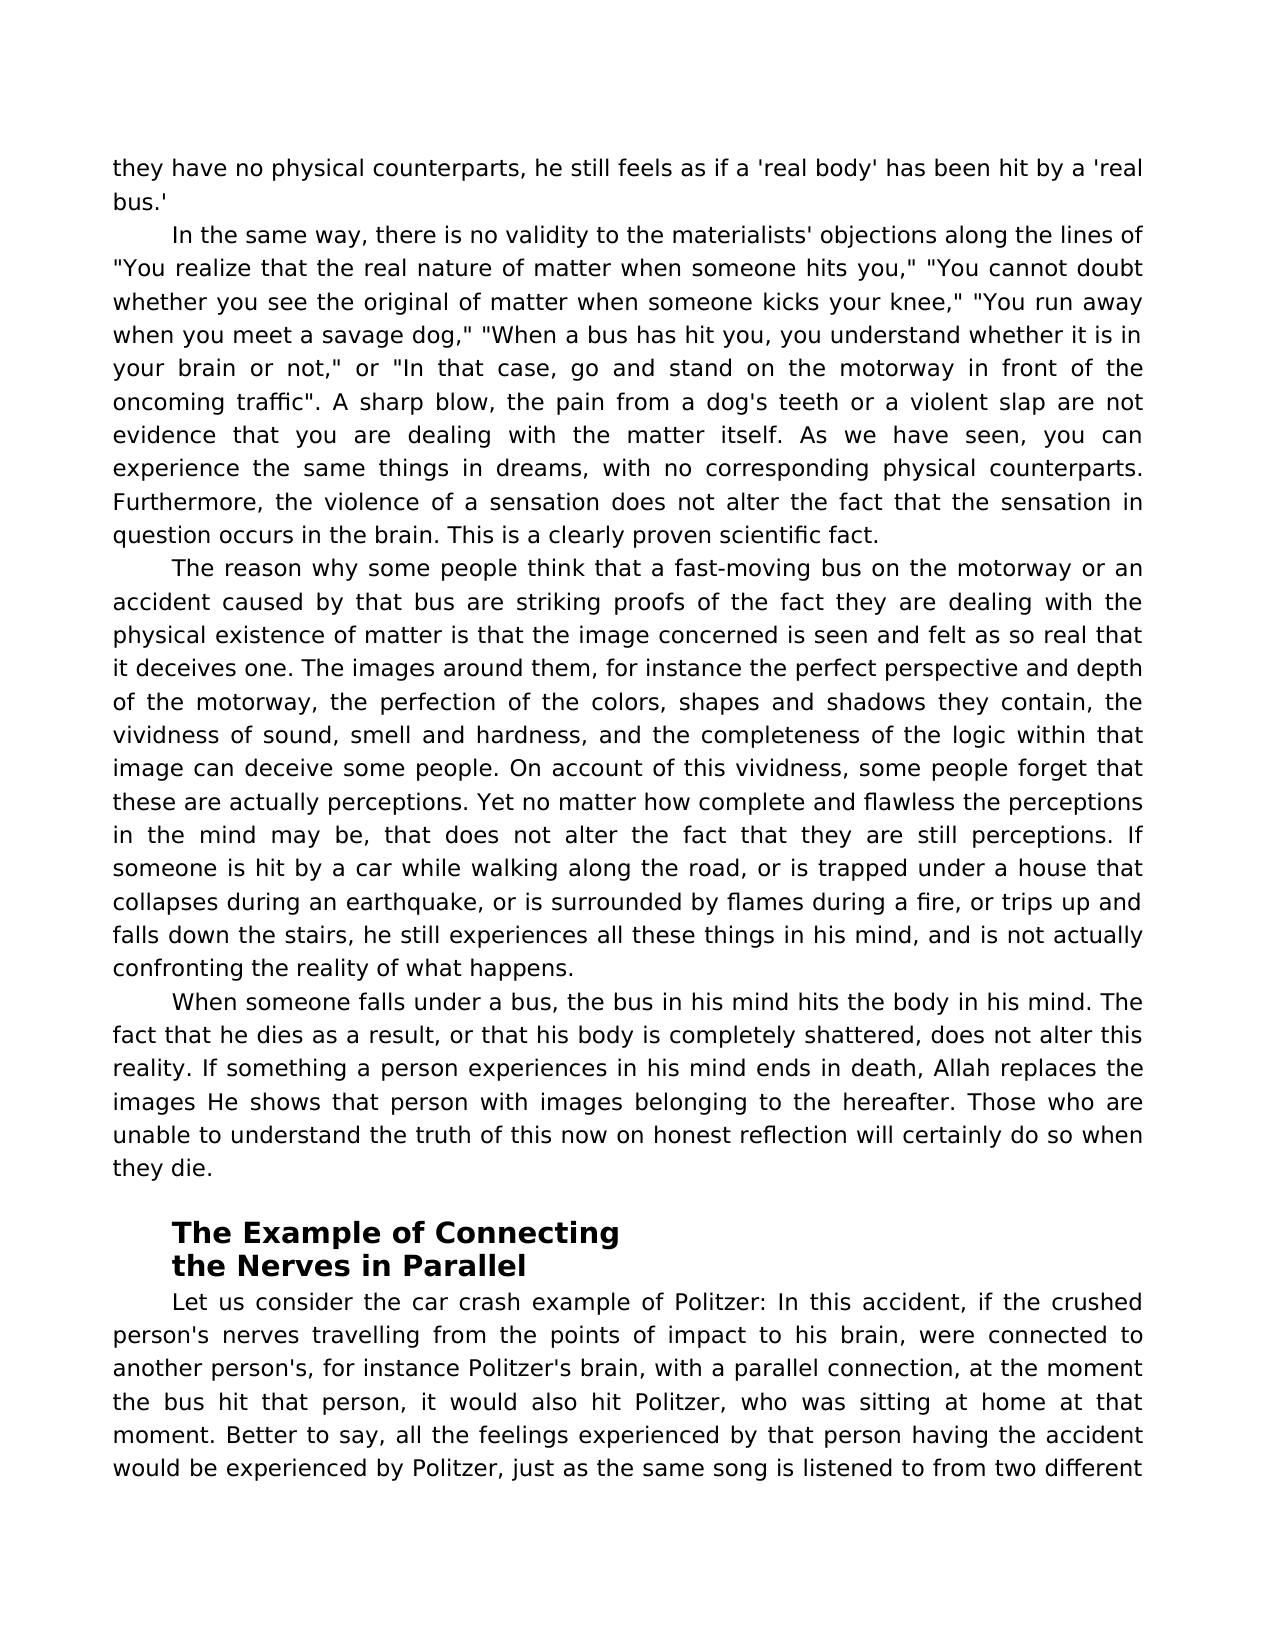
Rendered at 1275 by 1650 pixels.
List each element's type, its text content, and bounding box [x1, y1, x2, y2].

text The reason why some people think that a fast-moving bus on the motorway or an accident caused by that bus are striking proofs of the fact they are dealing with the physical existence of matter is that the image concerned is seen and felt as so real that it deceives one. The images around them, for instance the perfect perspective and depth of the motorway, the perfection of the colors, shapes and shadows they contain, the vividness of sound, smell and hardness, and the completeness of the logic within that image can deceive some people. On account of this vividness, some people forget that these are actually perceptions. Yet no matter how complete and flawless the perceptions in the mind may be, that does not alter the fact that they are still perceptions. If someone is hit by a car while walking along the road, or is trapped under a house that collapses during an earthquake, or is surrounded by flames during a fire, or trips up and falls down the stairs, he still experiences all these things in his mind, and is not actually confronting the reality of what happens. [112, 550, 1145, 983]
text they have no physical counterparts, he still feels as if a 'real body' has been hit by a 'real bus.' [112, 150, 1145, 217]
text When someone falls under a bus, the bus in his mind hits the body in his mind. The fact that he dies as a result, or that his body is completely shattered, does not alter this reality. If something a person experiences in his mind ends in death, Allah replaces the images He shows that person with images belonging to the hereafter. Those who are unable to understand the truth of this now on honest reflection will certainly do so when they die. [112, 983, 1145, 1183]
text the Nerves in Parallel [112, 1250, 1145, 1283]
text The Example of Connecting [112, 1217, 1145, 1250]
text Let us consider the car crash example of Politzer: In this accident, if the crushed person's nerves travelling from the points of impact to his brain, were connected to another person's, for instance Politzer's brain, with a parallel connection, at the moment the bus hit that person, it would also hit Politzer, who was sitting at home at that moment. Better to say, all the feelings experienced by that person having the accident would be experienced by Politzer, just as the same song is listened to from two different [112, 1283, 1145, 1483]
text In the same way, there is no validity to the materialists' objections along the lines of "You realize that the real nature of matter when someone hits you," "You cannot doubt whether you see the original of matter when someone kicks your knee," "You run away when you meet a savage dog," "When a bus has hit you, you understand whether it is in your brain or not," or "In that case, go and stand on the motorway in front of the oncoming traffic". A sharp blow, the pain from a dog's teeth or a violent slap are not evidence that you are dealing with the matter itself. As we have seen, you can experience the same things in dreams, with no corresponding physical counterparts. Furthermore, the violence of a sensation does not alter the fact that the sensation in question occurs in the brain. This is a clearly proven scientific fact. [112, 217, 1145, 550]
